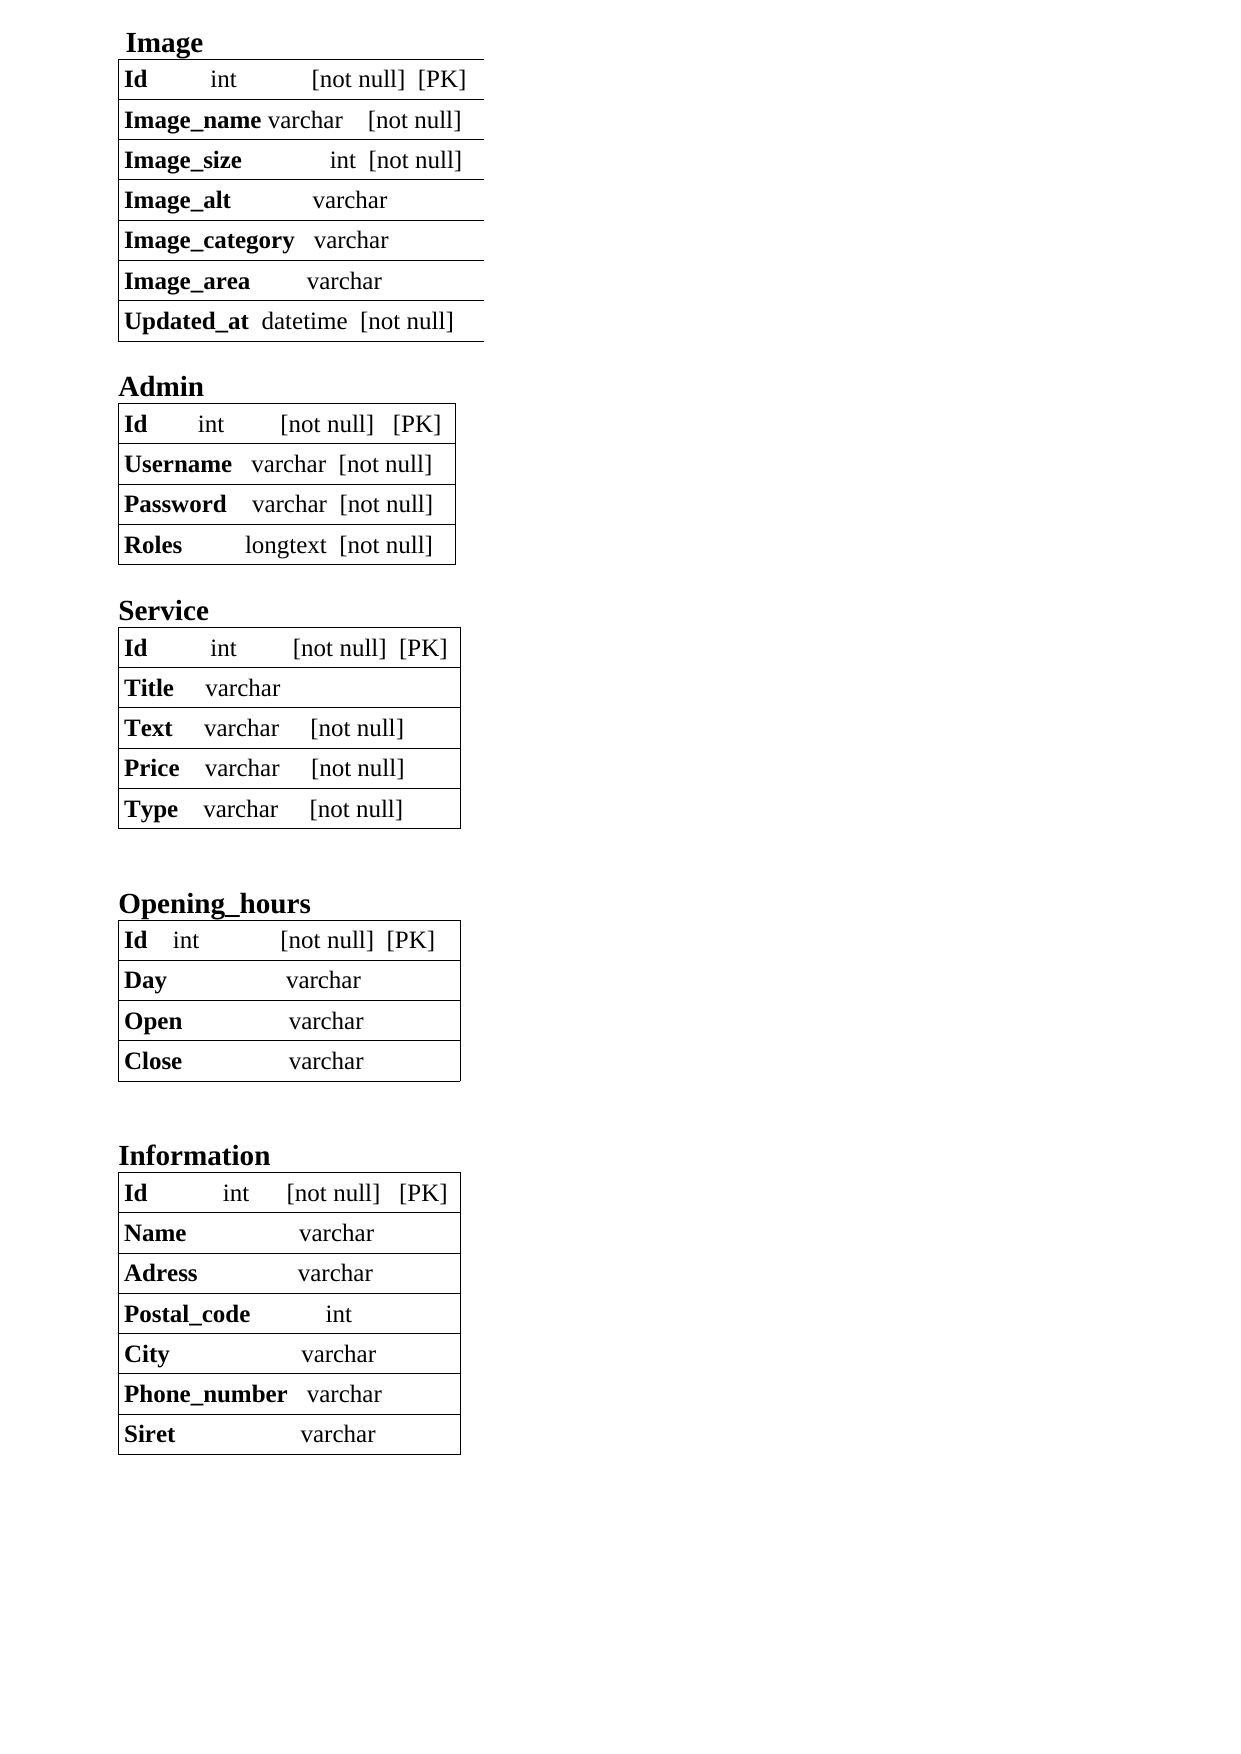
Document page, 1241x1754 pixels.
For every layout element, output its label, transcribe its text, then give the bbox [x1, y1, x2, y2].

table_header Id int [not null] [PK] [119, 404, 455, 443]
text Image [118, 25, 1122, 58]
table_header Id int [not null] [PK] [119, 628, 460, 667]
table_cell Updated_at datetime [not null] [119, 301, 484, 341]
table_cell Image_area varchar [119, 261, 484, 300]
table_cell Roles longtext [not null] [119, 525, 455, 564]
table_header Id int [not null] [PK] [119, 921, 460, 960]
table_cell Type varchar [not null] [119, 789, 460, 828]
table_cell Username varchar [not null] [119, 444, 455, 484]
table_header Id int [not null] [PK] [119, 60, 484, 99]
table_cell Name varchar [119, 1213, 460, 1253]
table_cell Image_alt varchar [119, 180, 484, 220]
table_cell Phone_number varchar [119, 1374, 460, 1414]
table_header Id int [not null] [PK] [119, 1173, 460, 1212]
table_cell Open varchar [119, 1001, 460, 1040]
table_cell Day varchar [119, 961, 460, 1000]
text Opening_hours [118, 886, 1122, 919]
table_cell City varchar [119, 1334, 460, 1373]
table_cell Image_name varchar [not null] [119, 100, 484, 139]
table_cell Password varchar [not null] [119, 485, 455, 524]
text Information [118, 1138, 1122, 1172]
table_cell Siret varchar [119, 1415, 460, 1454]
table_cell Adress varchar [119, 1254, 460, 1293]
table_cell Image_size int [not null] [119, 140, 484, 179]
text Admin [118, 369, 1122, 403]
table_cell Price varchar [not null] [119, 749, 460, 788]
table_cell Title varchar [119, 668, 460, 707]
table_cell Text varchar [not null] [119, 708, 460, 748]
text Service [118, 593, 1122, 627]
table_cell Postal_code int [119, 1294, 460, 1333]
table_cell Close varchar [119, 1041, 460, 1081]
table_cell Image_category varchar [119, 221, 484, 260]
